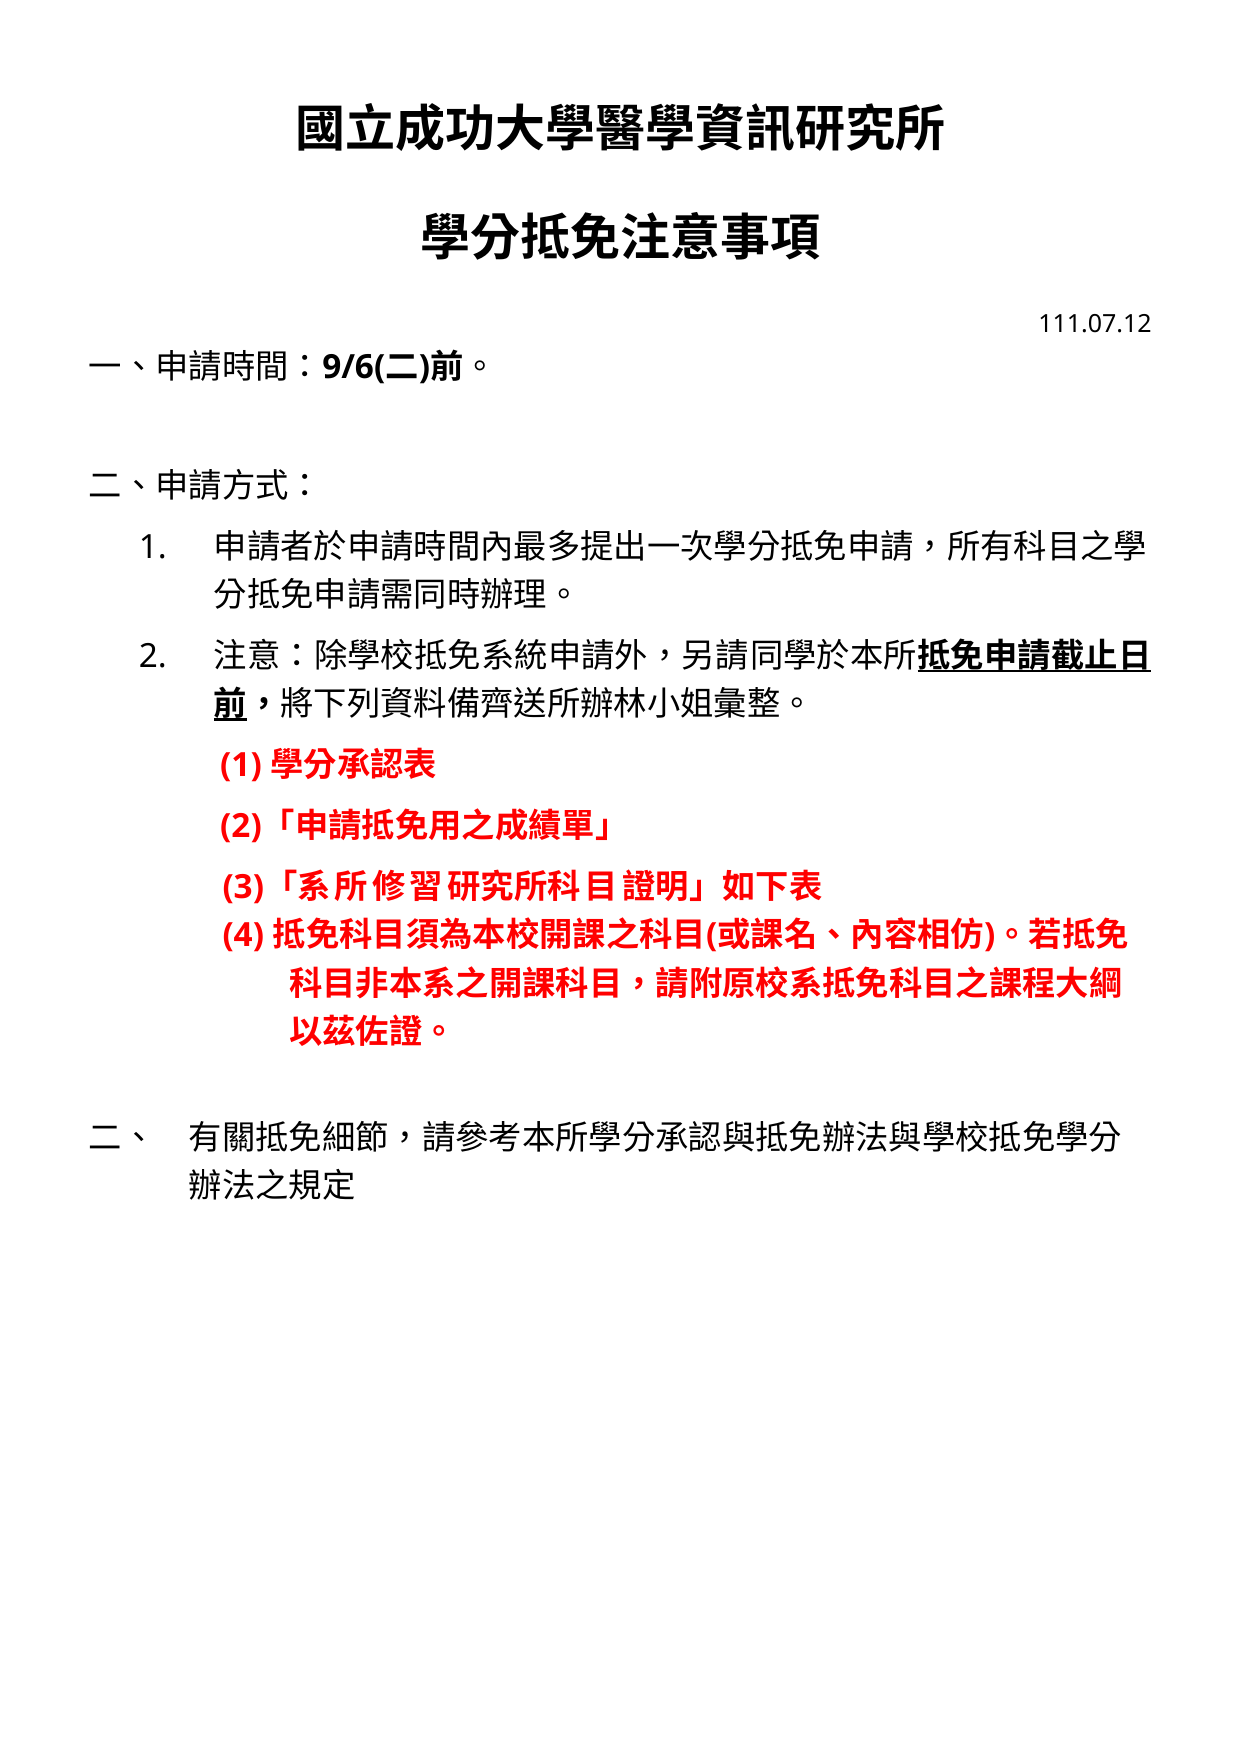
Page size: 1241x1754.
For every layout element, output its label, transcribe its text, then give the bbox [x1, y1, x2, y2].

text 111.07.12 [89, 306, 1152, 340]
text 二、申請方式： [89, 459, 1152, 507]
text (3)「系所修習研究所科目證明」如下表 [222, 859, 1152, 908]
text (2)「申請抵免用之成績單」 [88, 799, 1152, 847]
list 注意：除學校抵免系統申請外，另請同學於本所抵免申請截止日前，將下列資料備齊送所辦林小姐彙整。 [139, 628, 1152, 725]
text 學分抵免注意事項 [89, 197, 1152, 269]
list 申請者於申請時間內最多提出一次學分抵免申請，所有科目之學分抵免申請需同時辦理。 [139, 519, 1152, 616]
list 有關抵免細節，請參考本所學分承認與抵免辦法與學校抵免學分辦法之規定 [89, 1111, 1152, 1207]
text (1) 學分承認表 [88, 738, 1152, 786]
text 一、申請時間：9/6(二)前。 [89, 340, 1152, 388]
text (4) 抵免科目須為本校開課之科目(或課名、內容相仿)。若抵免科目非本系之開課科目，請附原校系抵免科目之課程大綱以茲佐證。 [222, 908, 1152, 1053]
text 國立成功大學醫學資訊研究所 [89, 89, 1152, 161]
